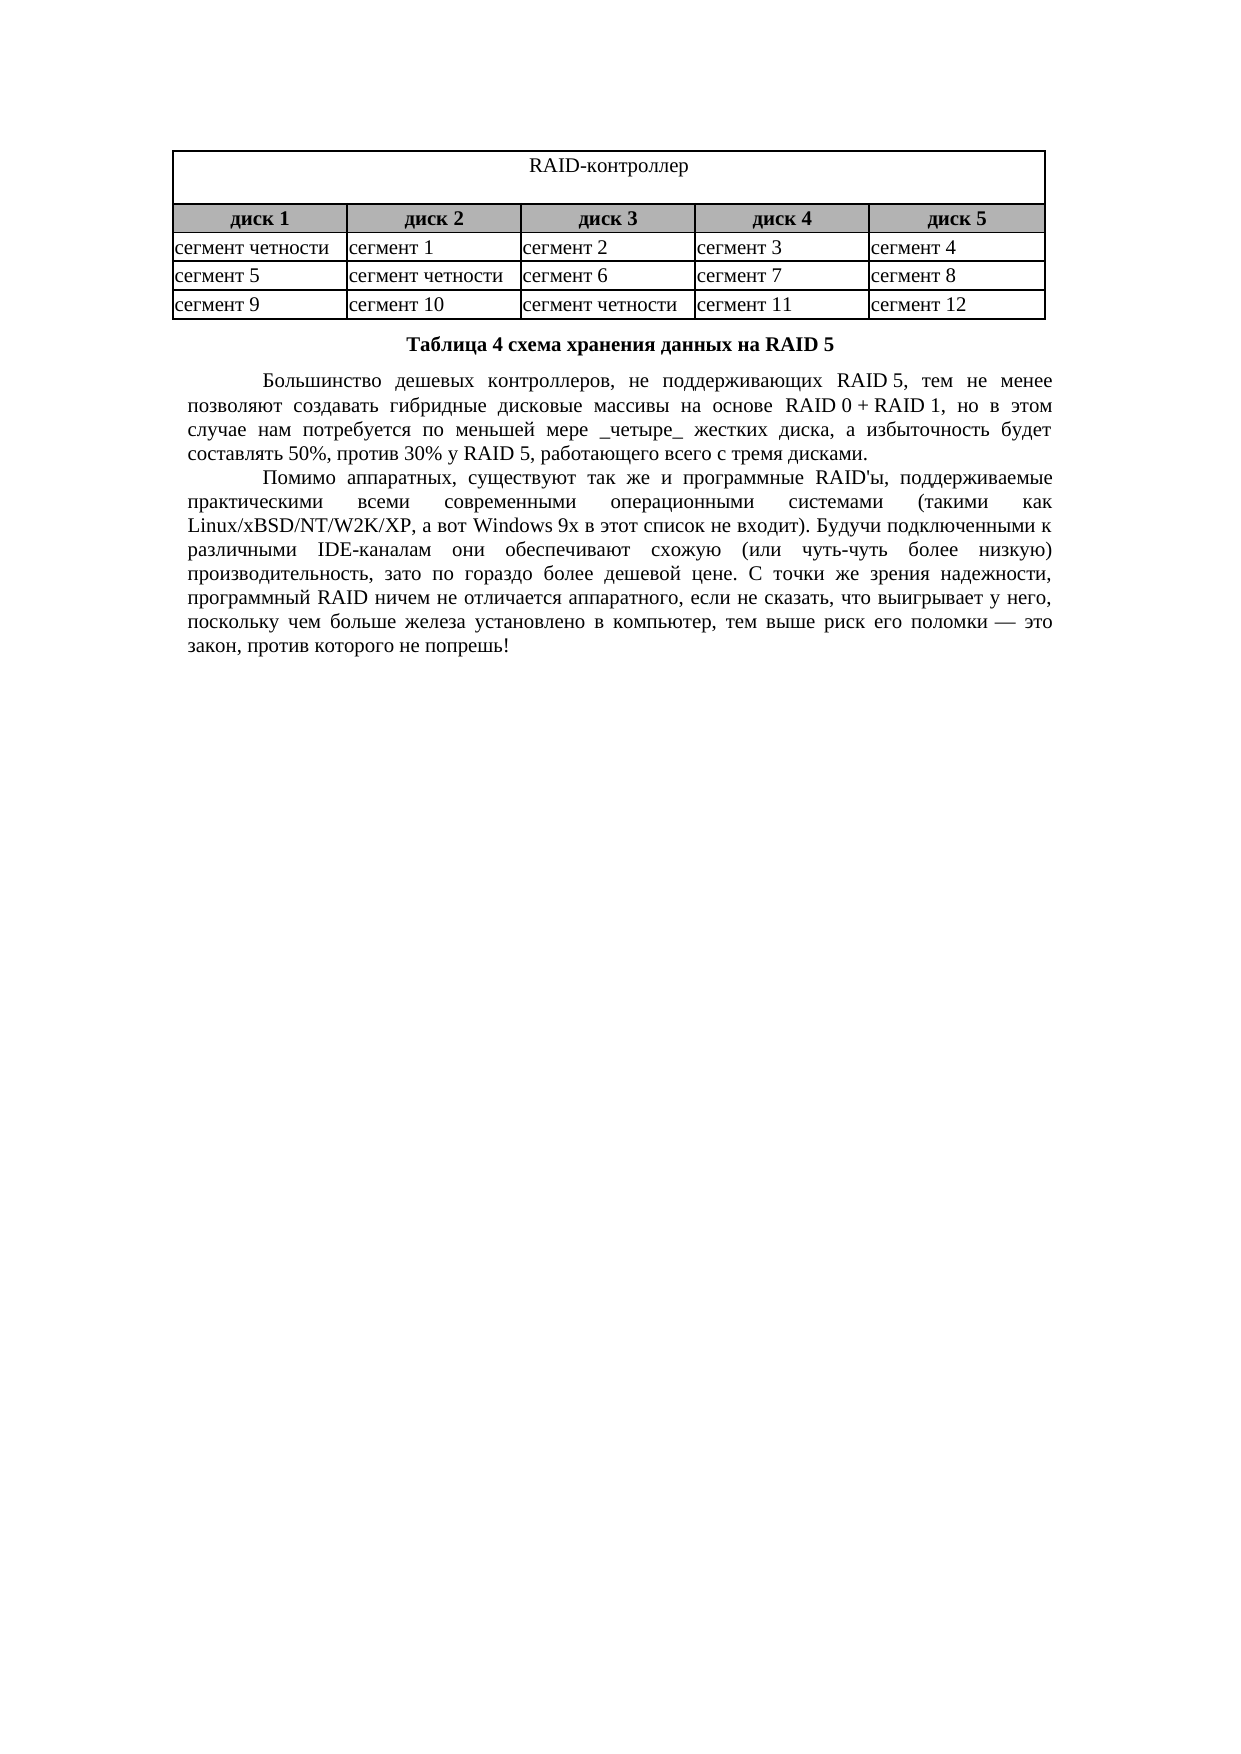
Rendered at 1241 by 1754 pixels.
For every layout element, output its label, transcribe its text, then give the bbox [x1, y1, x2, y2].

text Помимо аппаратных, существуют так же и программные RAID'ы, поддерживаемые практическими всеми современными операционными системами (такими как Linux/xBSD/NT/W2K/XP, а вот Windows 9x в этот список не входит). Будучи подключенными к различными IDE-каналам они обеспечивают схожую (или чуть-чуть более низкую) производительность, зато по гораздо более дешевой цене. С точки же зрения надежности, программный RAID ничем не отличается аппаратного, если не сказать, что выигрывает у него, поскольку чем больше железа установлено в компьютер, тем выше риск его поломки — это закон, против которого не попрешь! [187, 465, 1053, 657]
table_cell сегмент 5 [174, 262, 346, 289]
table_cell сегмент четности [522, 291, 694, 318]
table_cell сегмент 10 [348, 291, 520, 318]
table_cell сегмент 3 [696, 233, 868, 260]
table_cell диск 5 [870, 205, 1044, 232]
table_cell сегмент 1 [348, 233, 520, 260]
text Таблица 4 схема хранения данных на RAID 5 [187, 332, 1053, 356]
table_cell сегмент 9 [174, 291, 346, 318]
table_cell сегмент 4 [870, 233, 1044, 260]
table_cell сегмент четности [174, 233, 346, 260]
table_cell сегмент 7 [696, 262, 868, 289]
table_cell диск 2 [348, 205, 520, 232]
table_header RAID-контроллер [174, 152, 1044, 203]
table_cell сегмент 2 [522, 233, 694, 260]
table_cell диск 4 [696, 205, 868, 232]
table_cell сегмент 12 [870, 291, 1044, 318]
table_cell диск 3 [522, 205, 694, 232]
table_cell сегмент 6 [522, 262, 694, 289]
table_cell сегмент четности [348, 262, 520, 289]
table_cell диск 1 [174, 205, 346, 232]
table_cell сегмент 11 [696, 291, 868, 318]
table_cell сегмент 8 [870, 262, 1044, 289]
text Большинство дешевых контроллеров, не поддерживающих RAID 5, тем не менее позволяют создавать гибридные дисковые массивы на основе RAID 0 + RAID 1, но в этом случае нам потребуется по меньшей мере _четыре_ жестких диска, а избыточность будет составлять 50%, против 30% у RAID 5, работающего всего с тремя дисками. [187, 368, 1053, 465]
